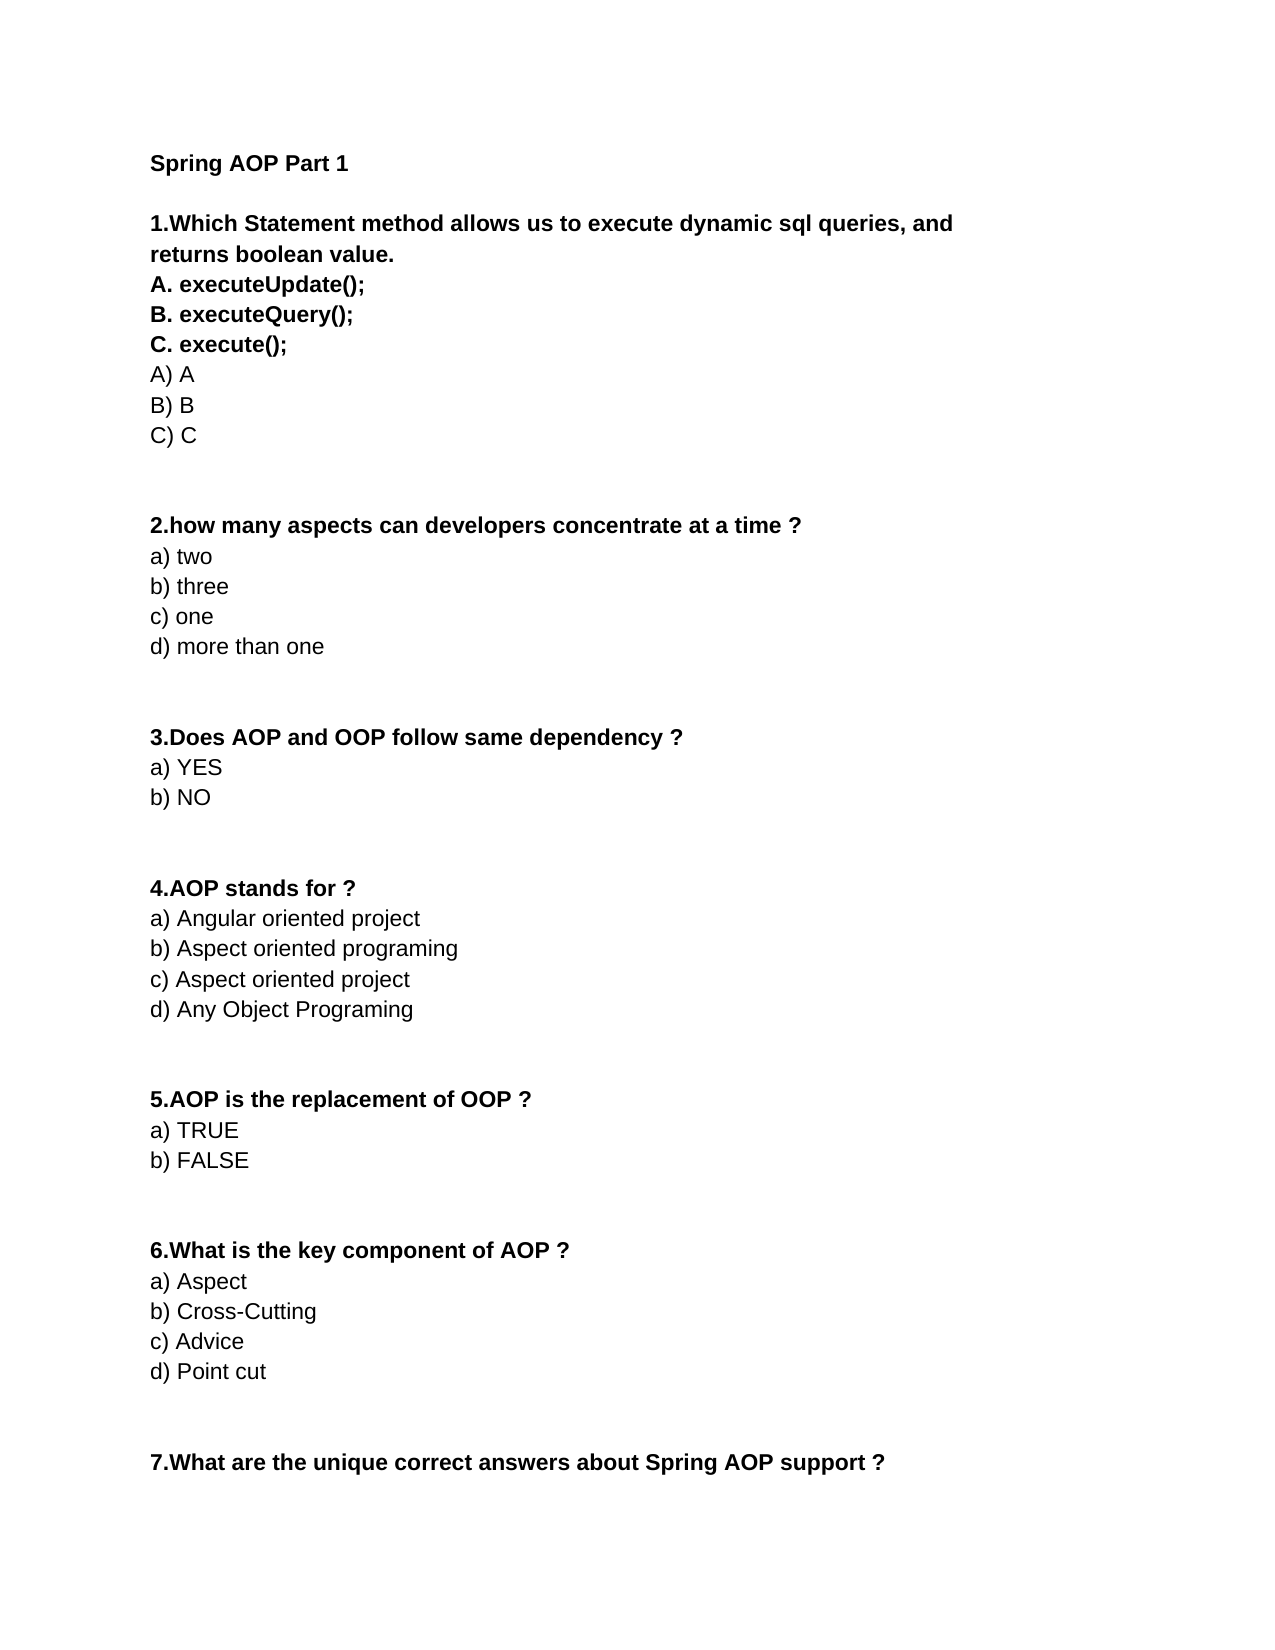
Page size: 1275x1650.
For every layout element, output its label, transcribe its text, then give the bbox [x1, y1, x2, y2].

text d) Point cut [150, 1358, 1125, 1385]
text C. execute(); [150, 331, 1125, 358]
text b) Cross-Cutting [150, 1298, 1125, 1324]
text d) Any Object Programing [150, 996, 1125, 1022]
text a) Angular oriented project [150, 905, 1125, 932]
text b) NO [150, 784, 1125, 811]
text 2.how many aspects can developers concentrate at a time ? [150, 512, 1125, 539]
text 3.Does AOP and OOP follow same dependency ? [150, 724, 1125, 750]
text a) Aspect [150, 1268, 1125, 1294]
text 1.Which Statement method allows us to execute dynamic sql queries, and [150, 210, 1125, 237]
text b) Aspect oriented programing [150, 935, 1125, 962]
text b) FALSE [150, 1147, 1125, 1173]
text B) B [150, 392, 1125, 418]
text b) three [150, 573, 1125, 599]
text a) TRUE [150, 1117, 1125, 1143]
text 6.What is the key component of AOP ? [150, 1237, 1125, 1264]
text c) Aspect oriented project [150, 966, 1125, 992]
text C) C [150, 422, 1125, 448]
text 4.AOP stands for ? [150, 875, 1125, 901]
text a) two [150, 543, 1125, 569]
text a) YES [150, 754, 1125, 781]
text Spring AOP Part 1 [150, 150, 1125, 176]
text c) Advice [150, 1328, 1125, 1354]
text 7.What are the unique correct answers about Spring AOP support ? [150, 1449, 1125, 1475]
text B. executeQuery(); [150, 301, 1125, 327]
text returns boolean value. [150, 241, 1125, 267]
text c) one [150, 603, 1125, 629]
text 5.AOP is the replacement of OOP ? [150, 1086, 1125, 1113]
text A) A [150, 361, 1125, 388]
text A. executeUpdate(); [150, 271, 1125, 297]
text d) more than one [150, 633, 1125, 660]
